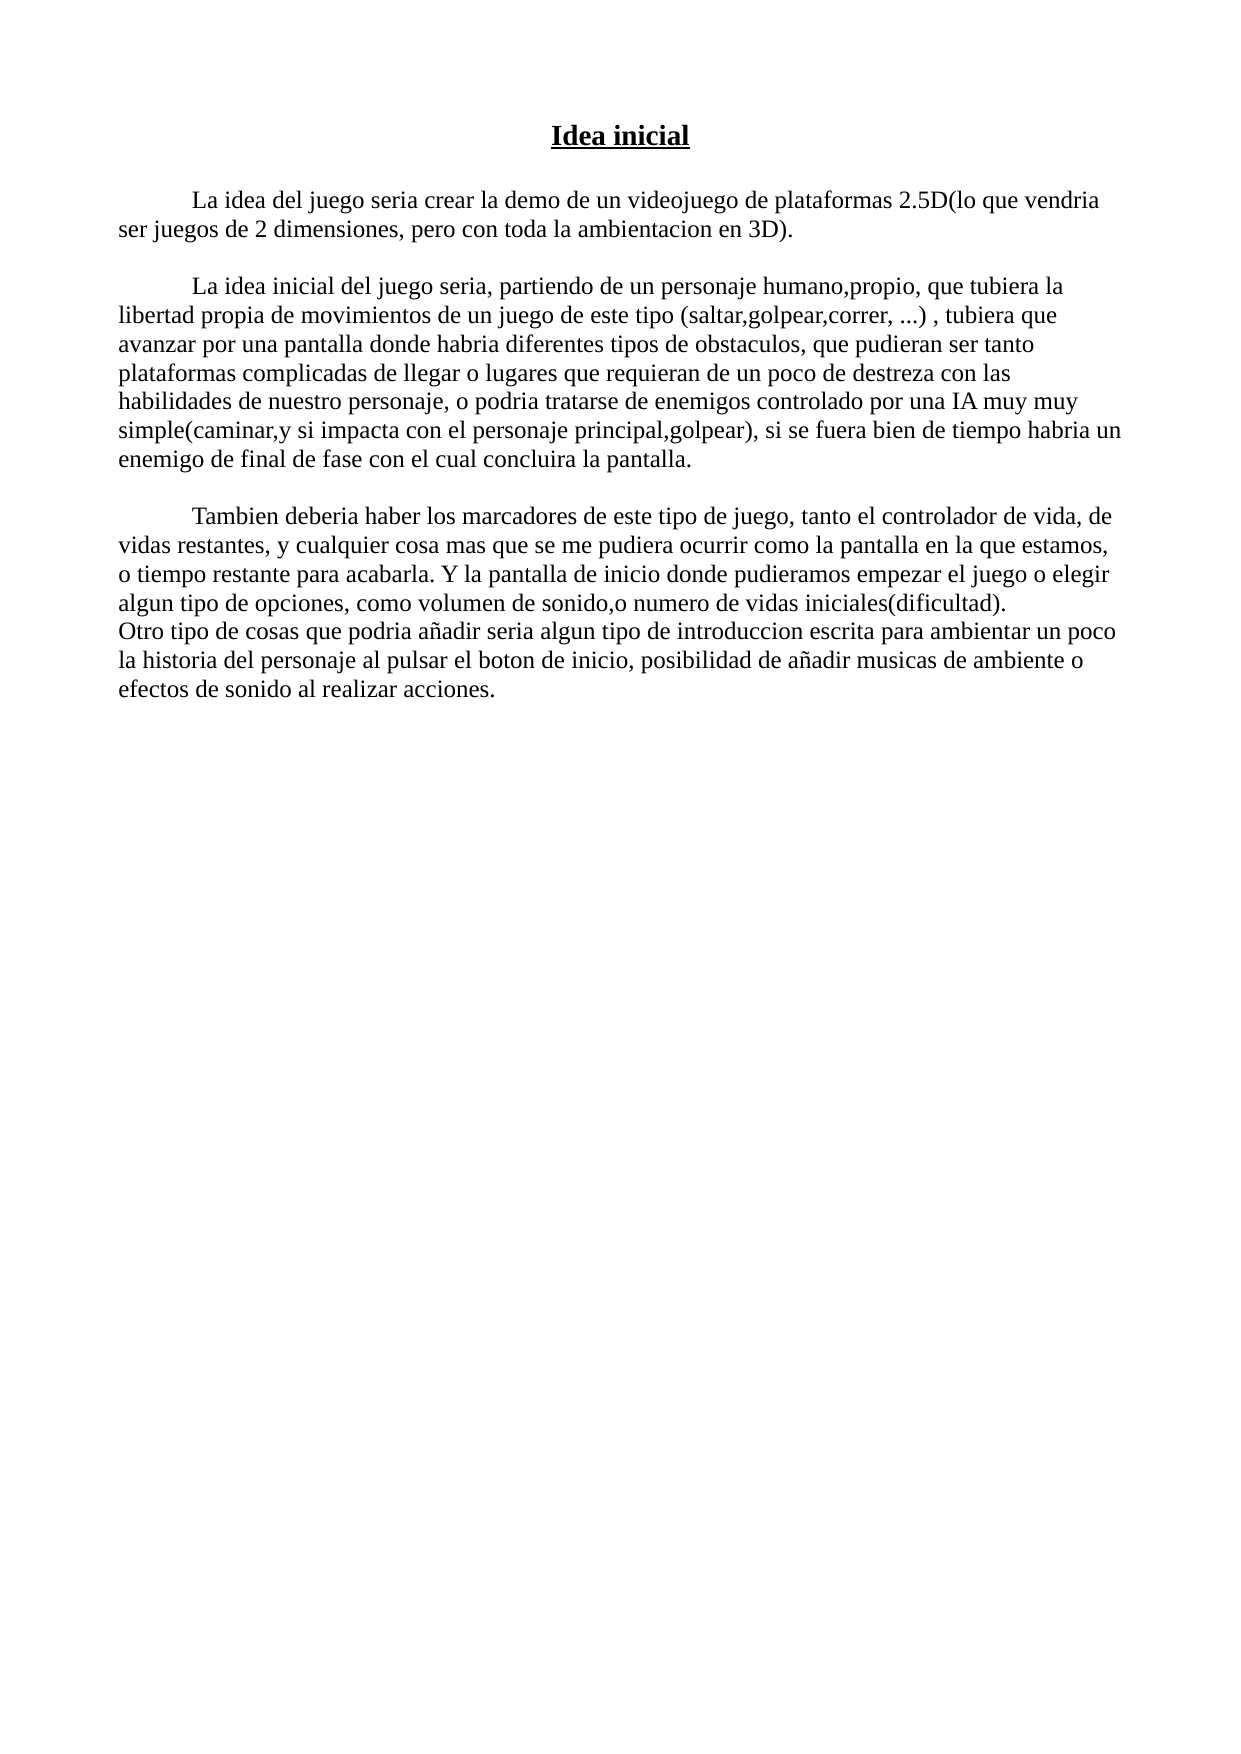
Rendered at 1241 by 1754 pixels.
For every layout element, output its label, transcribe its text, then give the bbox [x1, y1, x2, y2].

text La idea del juego seria crear la demo de un videojuego de plataformas 2.5D(lo que vendria ser juegos de 2 dimensiones, pero con toda la ambientacion en 3D). [118, 185, 1122, 243]
text Tambien deberia haber los marcadores de este tipo de juego, tanto el controlador de vida, de vidas restantes, y cualquier cosa mas que se me pudiera ocurrir como la pantalla en la que estamos, o tiempo restante para acabarla. Y la pantalla de inicio donde pudieramos empezar el juego o elegir algun tipo de opciones, como volumen de sonido,o numero de vidas iniciales(dificultad). [118, 501, 1122, 616]
text Otro tipo de cosas que podria añadir seria algun tipo de introduccion escrita para ambientar un poco la historia del personaje al pulsar el boton de inicio, posibilidad de añadir musicas de ambiente o efectos de sonido al realizar acciones. [118, 616, 1122, 703]
text La idea inicial del juego seria, partiendo de un personaje humano,propio, que tubiera la libertad propia de movimientos de un juego de este tipo (saltar,golpear,correr, ...) , tubiera que avanzar por una pantalla donde habria diferentes tipos de obstaculos, que pudieran ser tanto plataformas complicadas de llegar o lugares que requieran de un poco de destreza con las habilidades de nuestro personaje, o podria tratarse de enemigos controlado por una IA muy muy simple(caminar,y si impacta con el personaje principal,golpear), si se fuera bien de tiempo habria un enemigo de final de fase con el cual concluira la pantalla. [118, 271, 1122, 473]
text Idea inicial [118, 118, 1122, 152]
